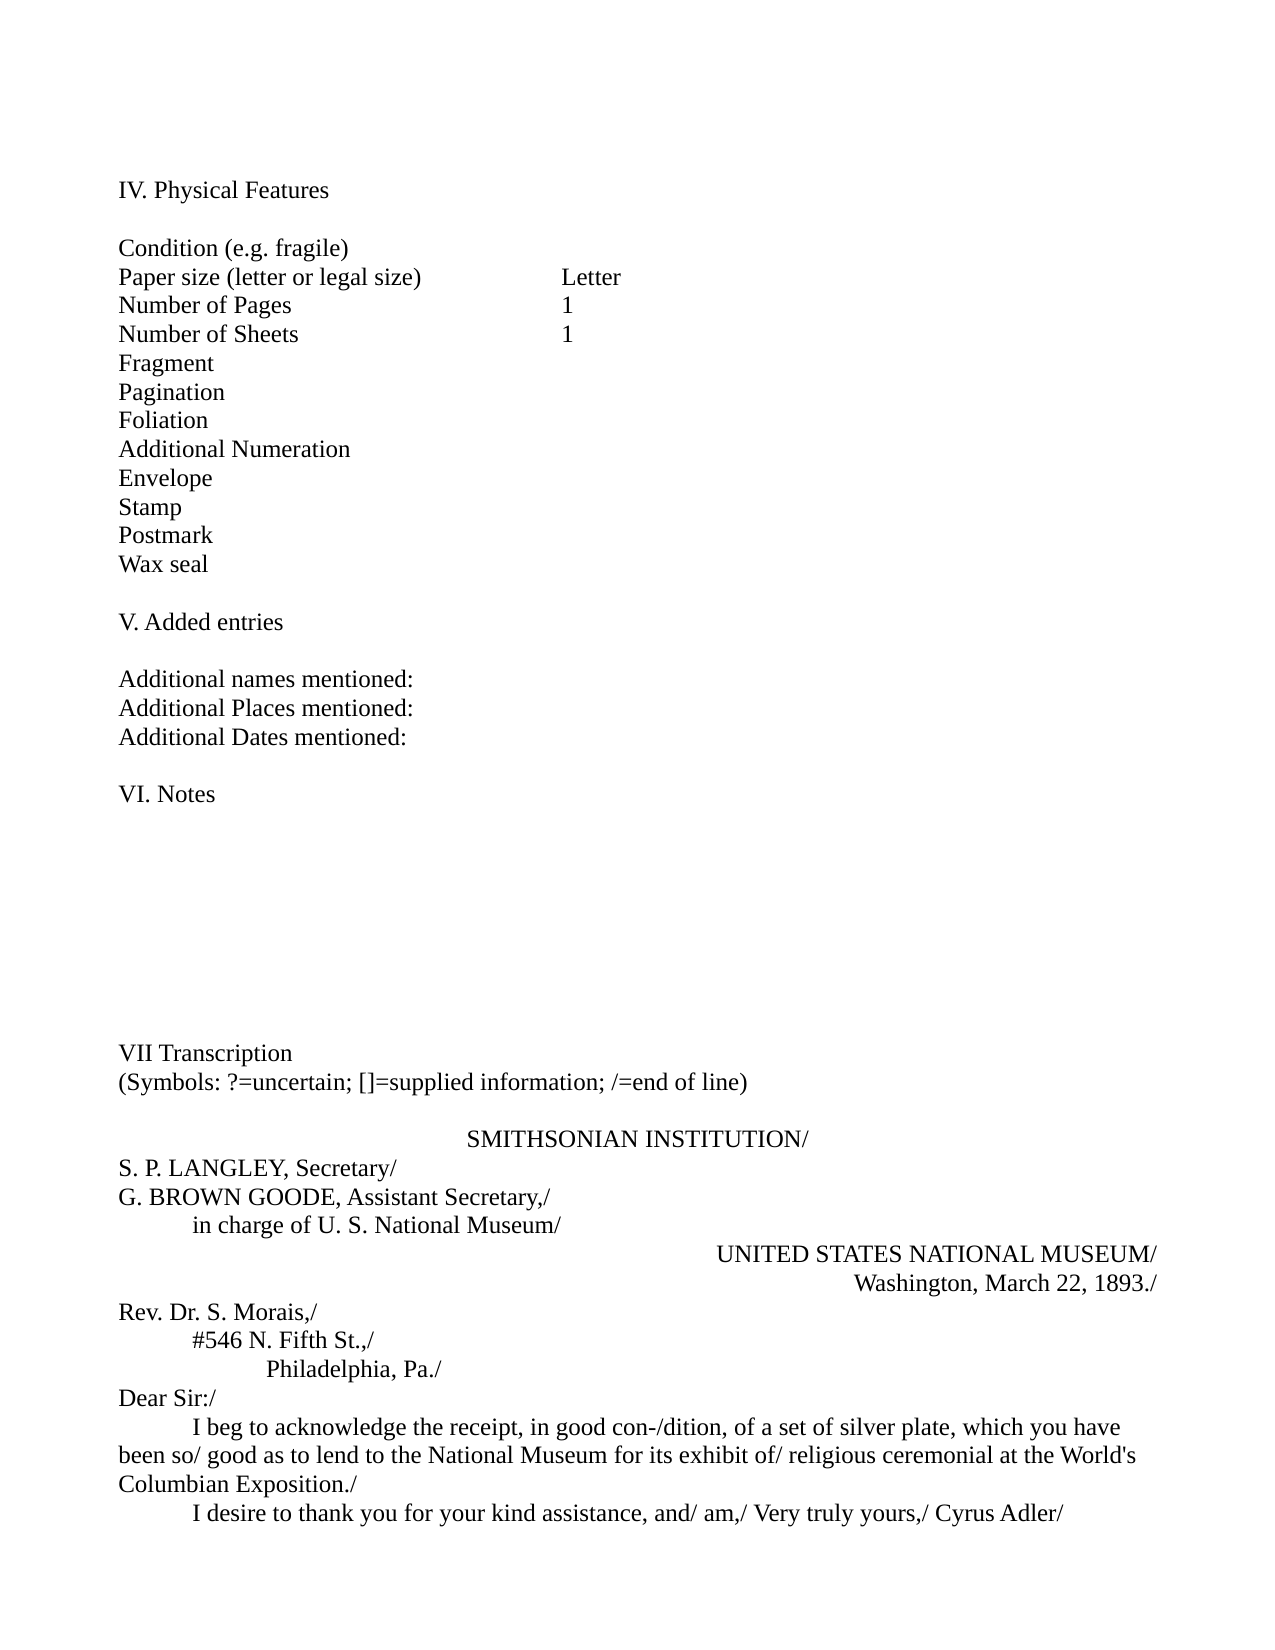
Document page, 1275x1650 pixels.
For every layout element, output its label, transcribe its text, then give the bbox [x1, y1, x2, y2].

text IV. Physical Features [118, 176, 1157, 204]
text Postma rk [118, 521, 1157, 549]
text #546 N. Fifth St.,/ [118, 1326, 1157, 1354]
text V. Added entries [118, 607, 1157, 636]
text I desire to thank you for your kind assistance, and/ am,/ Very truly yours,/ Cyrus Adler/ [118, 1498, 1157, 1527]
text VI. Notes [118, 779, 1157, 808]
text Additional Dates mentioned: [118, 722, 1157, 751]
text I beg to acknowledge the receipt, in good con-/dition, of a set of silver plate, which you have been so/ good as to lend to the National Museum for its exhibit of/ religious ceremonial at the World's Columbian Exposition./ [118, 1412, 1157, 1498]
text G. BROWN GOODE, Assistant Secretary,/ [118, 1182, 1157, 1211]
text Paper size (letter or legal size) Letter [118, 262, 1157, 291]
text in charge of U. S. National Museum/ [118, 1211, 1157, 1239]
text VII Transcription [118, 1038, 1157, 1067]
text Rev. Dr. S. Morais,/ [118, 1297, 1157, 1326]
text (Symbols: ?=uncertain; []=supplied information; /=end of line) [118, 1067, 1157, 1096]
text Fragment [118, 348, 1157, 377]
text Additional names mentioned: [118, 664, 1157, 693]
text Foliation [118, 406, 1157, 434]
text UNITED STATES NATIONAL MUSEUM/ [118, 1239, 1157, 1268]
text Stamp [118, 492, 1157, 521]
text Envelope [118, 463, 1157, 492]
text Wax seal [118, 549, 1157, 578]
text Number of Sheets 1 [118, 319, 1157, 348]
text S. P. LANGLEY, Secretary/ [118, 1153, 1157, 1182]
text Washington, March 22, 1893./ [118, 1268, 1157, 1297]
text Condition (e.g. fragile) [118, 233, 1157, 262]
text Number of Pages 1 [118, 291, 1157, 319]
text Dear Sir:/ [118, 1383, 1157, 1412]
text Pagination [118, 377, 1157, 406]
text Philadelphia, Pa./ [118, 1354, 1157, 1383]
text Additional Numeration [118, 434, 1157, 463]
text SMITHSONIAN INSTITUTION/ [118, 1124, 1157, 1153]
text Additional Places mentioned: [118, 693, 1157, 722]
